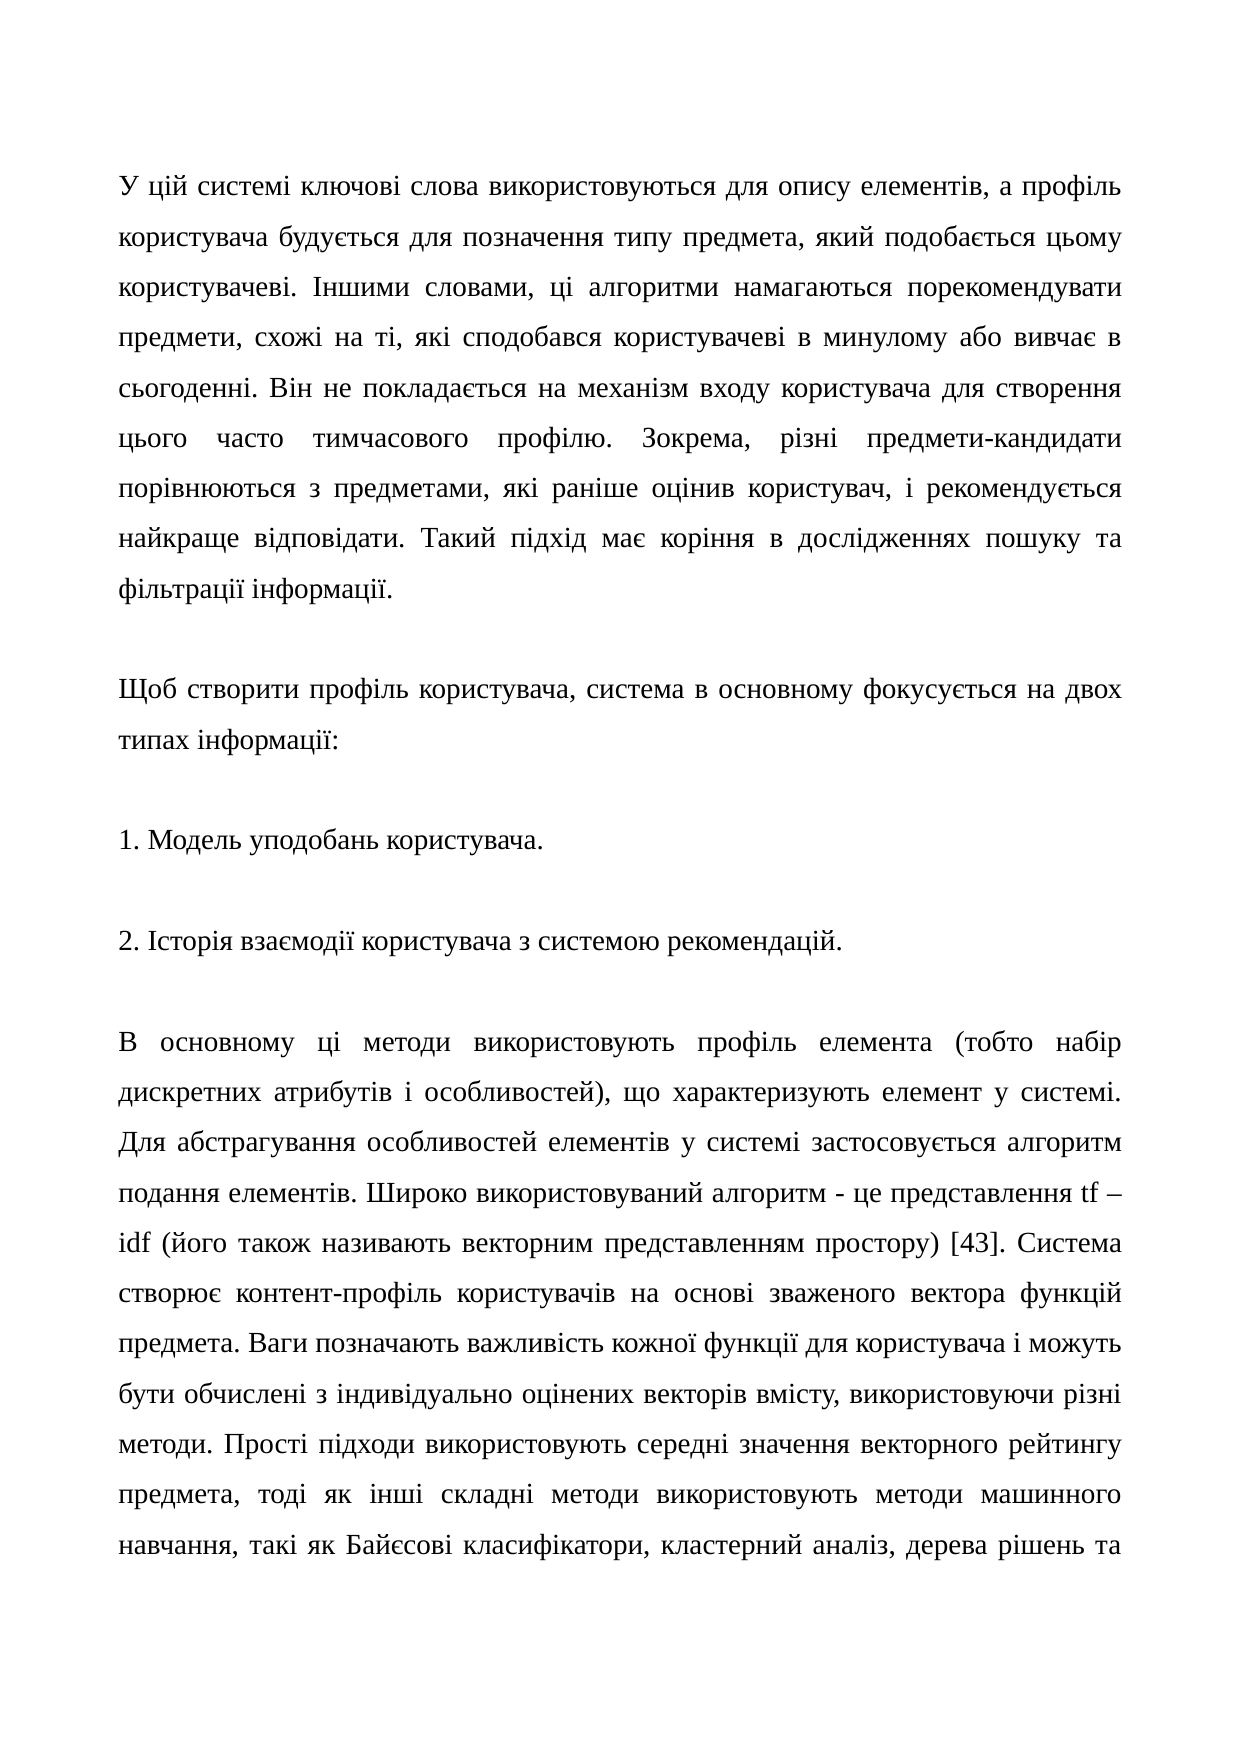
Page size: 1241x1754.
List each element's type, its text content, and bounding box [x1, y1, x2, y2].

text У цій системі ключові слова використовуються для опису елементів, а профіль користувача будується для позначення типу предмета, який подобається цьому користувачеві. Іншими словами, ці алгоритми намагаються порекомендувати предмети, схожі на ті, які сподобався користувачеві в минулому або вивчає в сьогоденні. Він не покладається на механізм входу користувача для створення цього часто тимчасового профілю. Зокрема, різні предмети-кандидати порівнюються з предметами, які раніше оцінив користувач, і рекомендується найкраще відповідати. Такий підхід має коріння в дослідженнях пошуку та фільтрації інформації. [118, 168, 1123, 604]
text Щоб створити профіль користувача, система в основному фокусується на двох типах інформації: [118, 672, 1123, 755]
text 2. Історія взаємодії користувача з системою рекомендацій. [118, 923, 1123, 957]
text В основному ці методи використовують профіль елемента (тобто набір дискретних атрибутів і особливостей), що характеризують елемент у системі. Для абстрагування особливостей елементів у системі застосовується алгоритм подання елементів. Широко використовуваний алгоритм - це представлення tf – idf (його також називають векторним представленням простору) [43]. Система створює контент-профіль користувачів на основі зваженого вектора функцій предмета. Ваги позначають важливість кожної функції для користувача і можуть бути обчислені з індивідуально оцінених векторів вмісту, використовуючи різні методи. Прості підходи використовують середні значення векторного рейтингу предмета, тоді як інші складні методи використовують методи машинного навчання, такі як Байєсові класифікатори, кластерний аналіз, дерева рішень та [118, 1024, 1123, 1560]
text 1. Модель уподобань користувача. [118, 822, 1123, 856]
